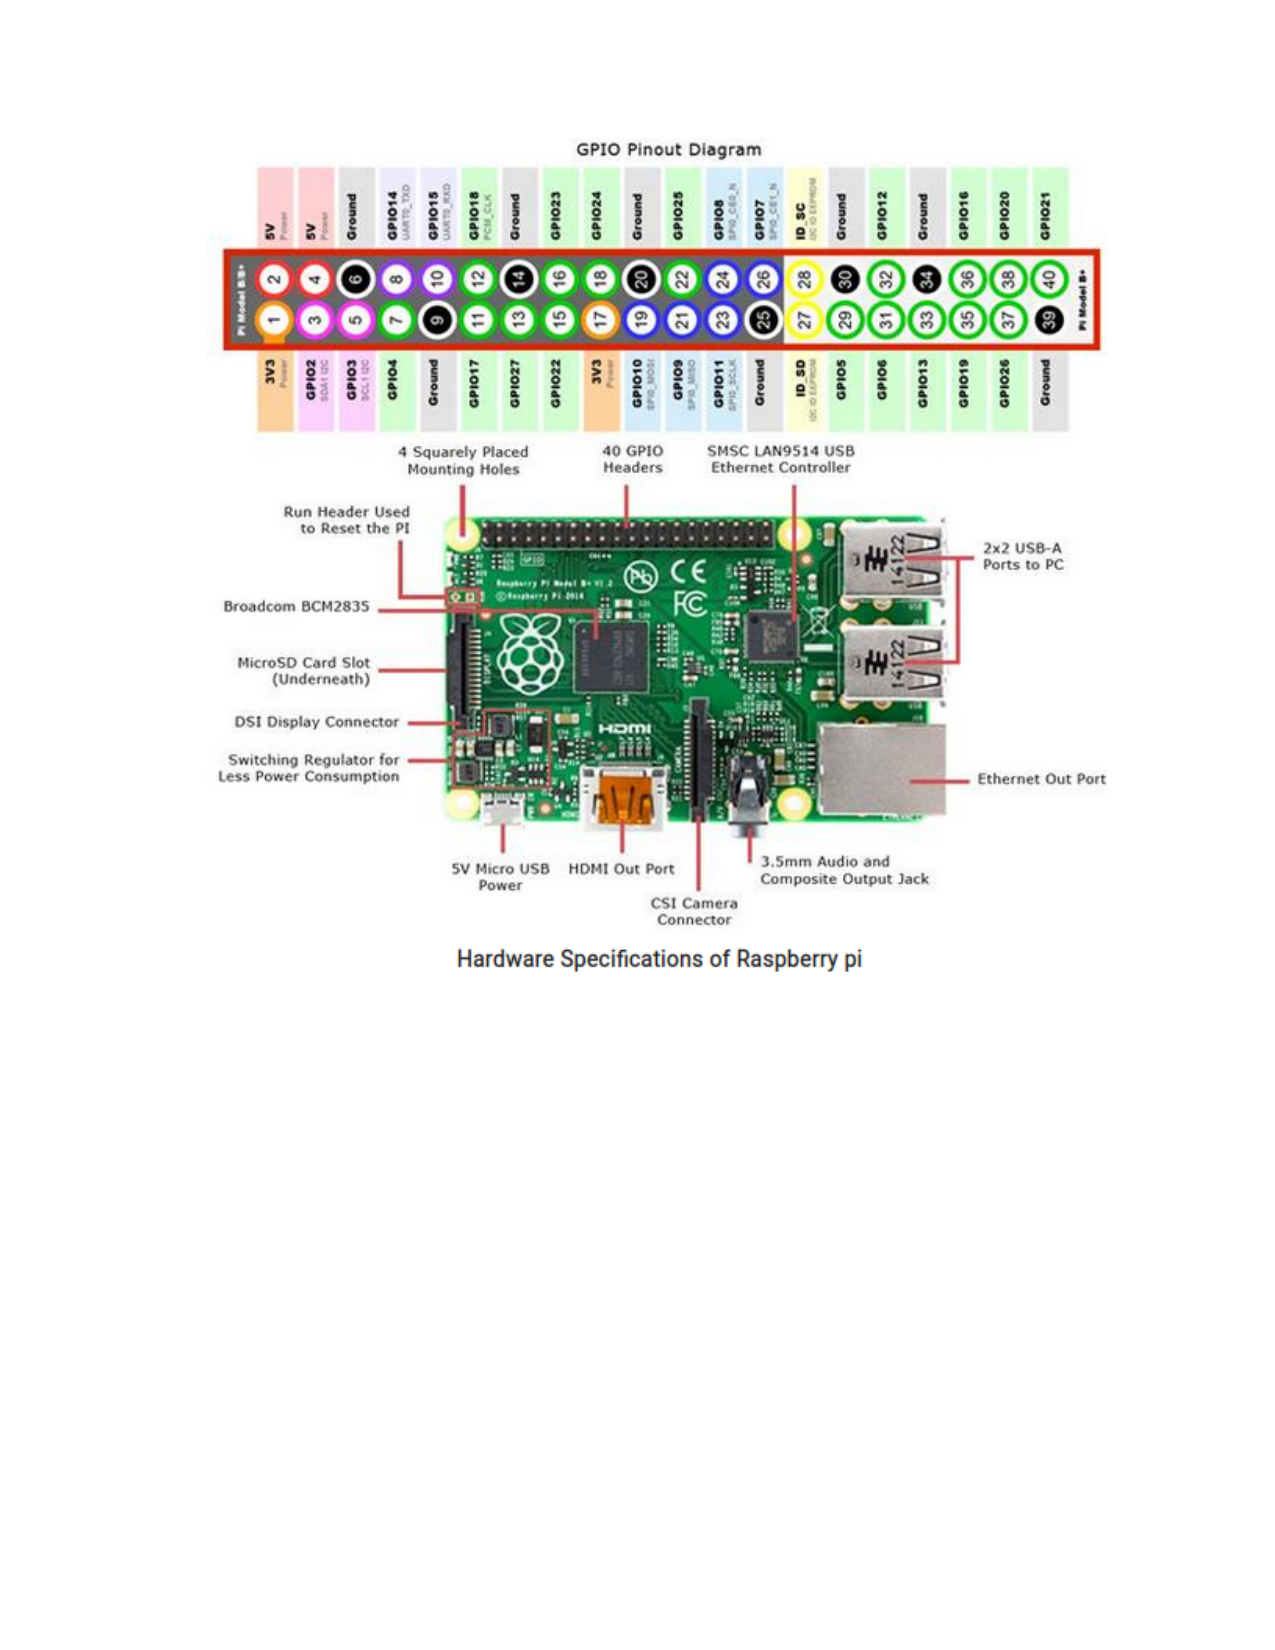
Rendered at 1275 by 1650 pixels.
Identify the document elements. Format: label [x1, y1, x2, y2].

picture [143, 118, 1133, 986]
